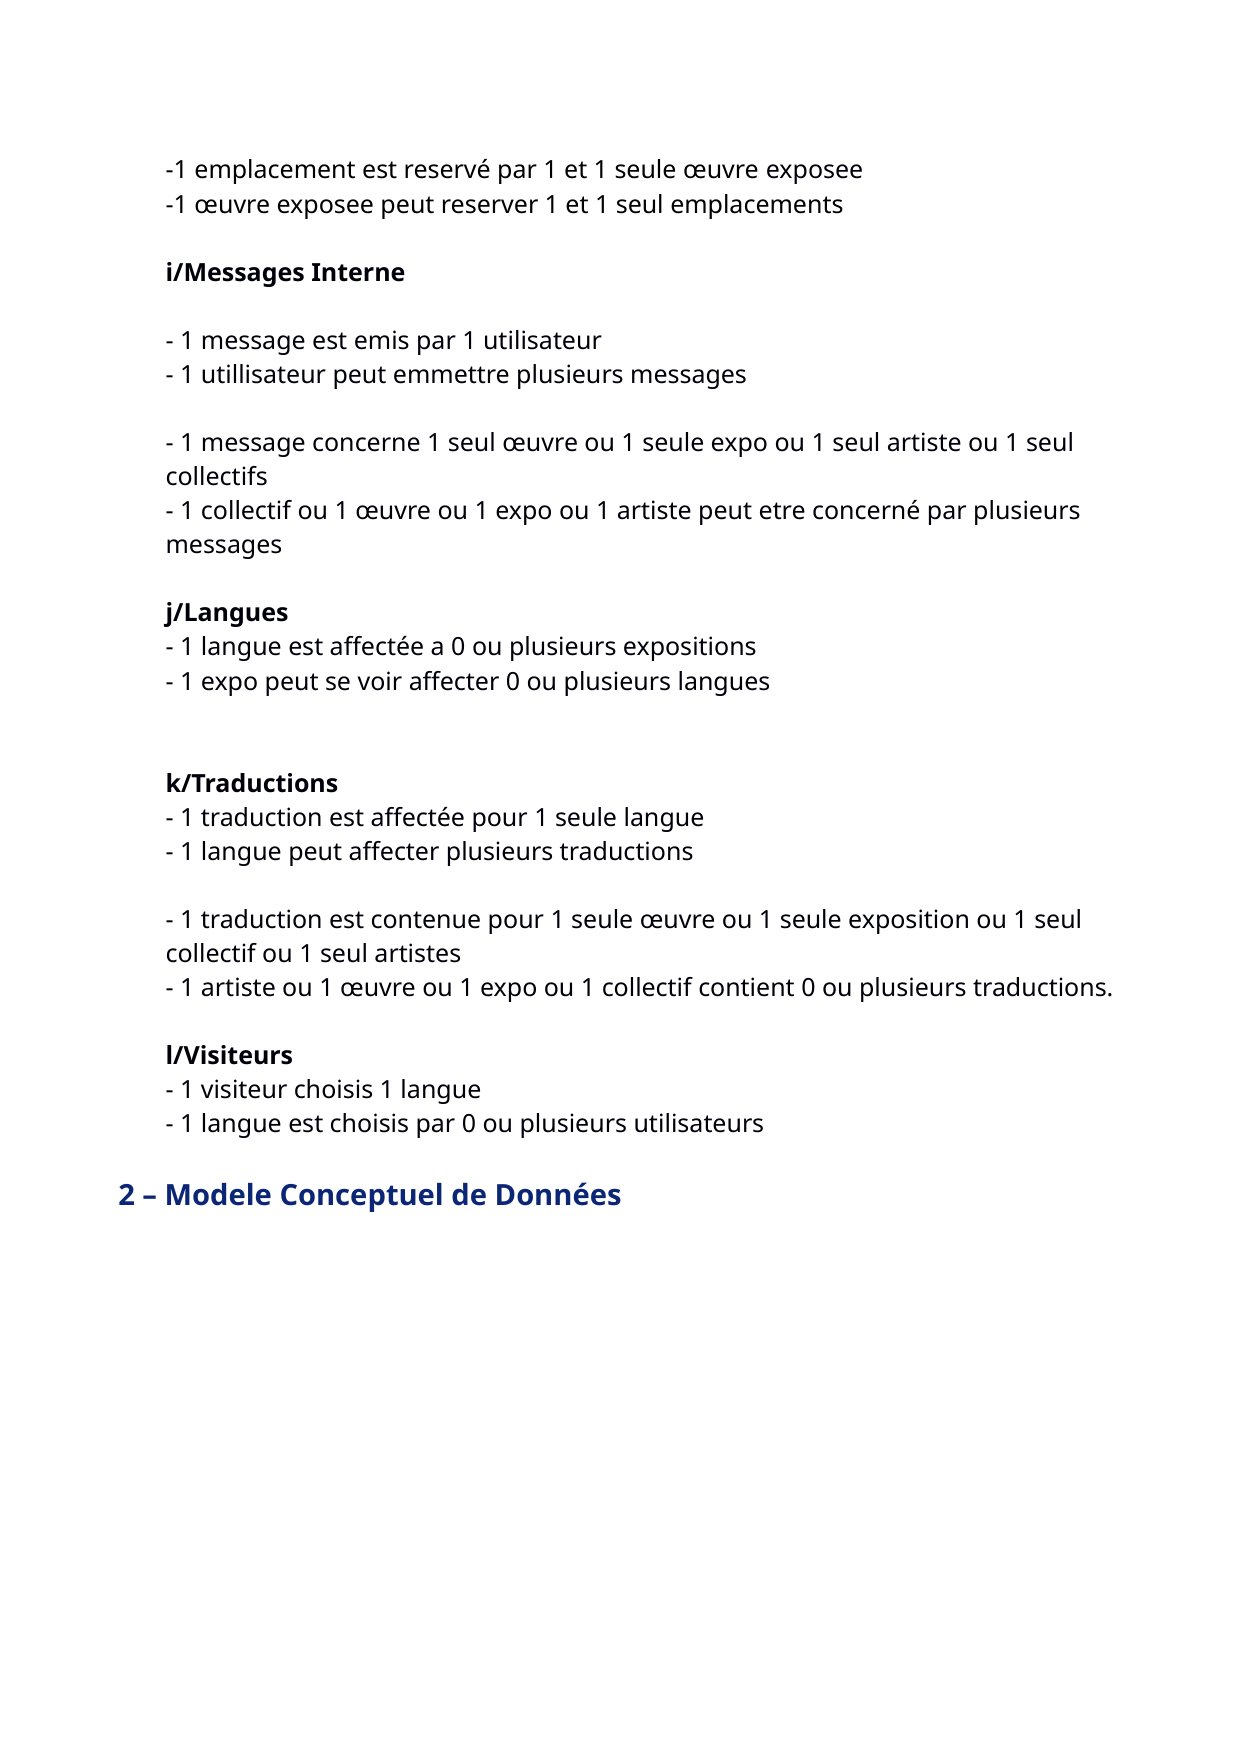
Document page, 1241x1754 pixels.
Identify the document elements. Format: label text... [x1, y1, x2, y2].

text - 1 traduction est contenue pour 1 seule œuvre ou 1 seule exposition ou 1 seul collectif ou 1 seul artistes [165, 902, 1122, 970]
text -1 œuvre exposee peut reserver 1 et 1 seul emplacements [165, 186, 1122, 220]
text - 1 visiteur choisis 1 langue [165, 1072, 1122, 1106]
text - 1 message est emis par 1 utilisateur [165, 322, 1122, 357]
text - 1 artiste ou 1 œuvre ou 1 expo ou 1 collectif contient 0 ou plusieurs traductions. [165, 970, 1122, 1004]
text - 1 langue est affectée a 0 ou plusieurs expositions [165, 629, 1122, 663]
text - 1 expo peut se voir affecter 0 ou plusieurs langues [165, 663, 1122, 697]
text j/Langues [165, 595, 1122, 629]
text - 1 utillisateur peut emmettre plusieurs messages [165, 357, 1122, 391]
text - 1 langue est choisis par 0 ou plusieurs utilisateurs [165, 1106, 1122, 1140]
text -1 emplacement est reservé par 1 et 1 seule œuvre exposee [165, 152, 1122, 186]
text 2 – Modele Conceptuel de Données [118, 1174, 1122, 1214]
text l/Visiteurs [165, 1038, 1122, 1072]
text k/Traductions [165, 765, 1122, 799]
text i/Messages Interne [165, 254, 1122, 288]
text - 1 message concerne 1 seul œuvre ou 1 seule expo ou 1 seul artiste ou 1 seul collectifs [165, 425, 1122, 493]
text - 1 collectif ou 1 œuvre ou 1 expo ou 1 artiste peut etre concerné par plusieurs messages [165, 493, 1122, 561]
text - 1 langue peut affecter plusieurs traductions [165, 833, 1122, 867]
text - 1 traduction est affectée pour 1 seule langue [165, 799, 1122, 833]
